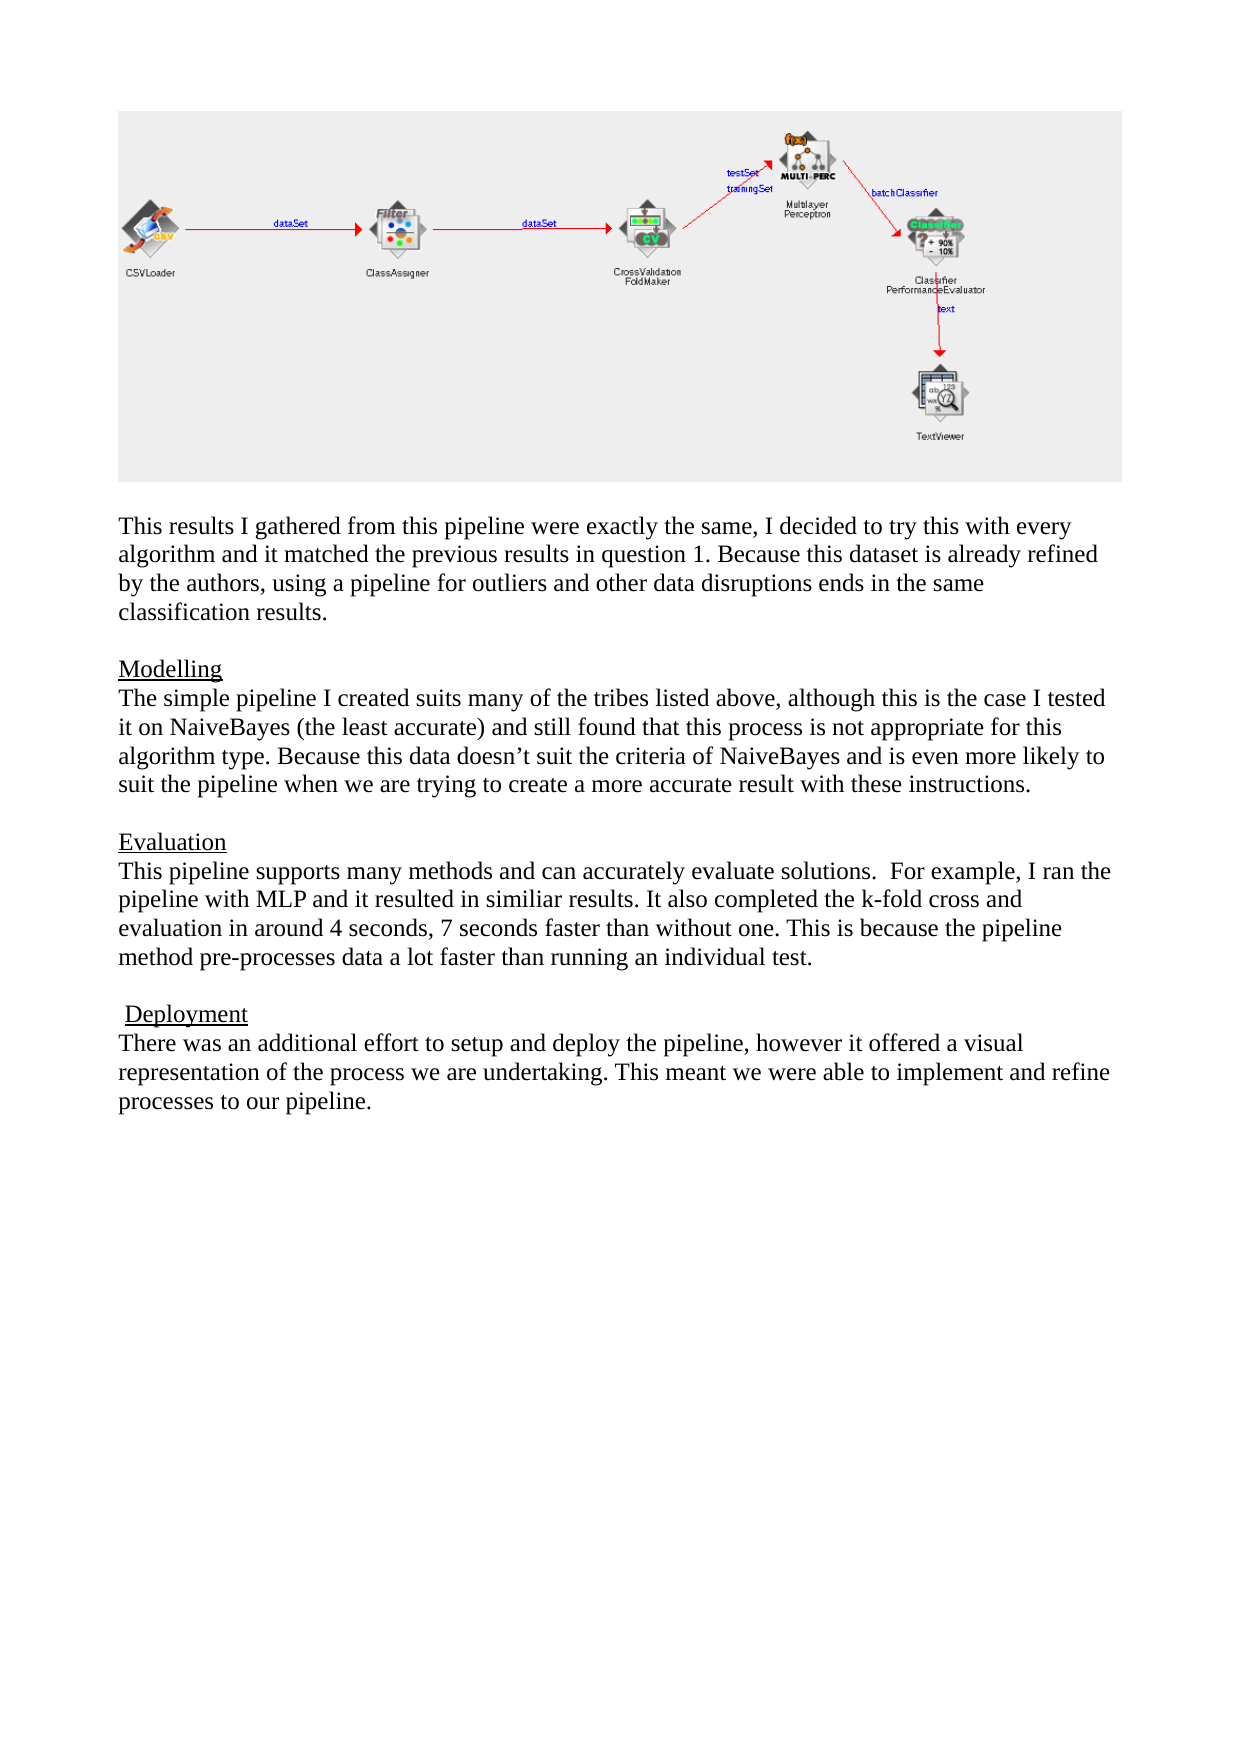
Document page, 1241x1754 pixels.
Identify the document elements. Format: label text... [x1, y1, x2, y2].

text This results I gathered from this pipeline were exactly the same, I decided to try this with every algorithm and it matched the previous results in question 1. Because this dataset is already refined by the authors, using a pipeline for outliers and other data disruptions ends in the same classification results. [118, 511, 1122, 626]
text This pipeline supports many methods and can accurately evaluate solutions. For example, I ran the pipeline with MLP and it resulted in similiar results. It also completed the k-fold cross and evaluation in around 4 seconds, 7 seconds faster than without one. This is because the pipeline method pre-processes data a lot faster than running an individual test. [118, 856, 1122, 971]
text The simple pipeline I created suits many of the tribes listed above, although this is the case I tested it on NaiveBayes (the least accurate) and still found that this process is not appropriate for this algorithm type. Because this data doesn’t suit the criteria of NaiveBayes and is even more likely to suit the pipeline when we are trying to create a more accurate result with these instructions. [118, 683, 1122, 798]
text Modelling [118, 654, 1122, 683]
picture [118, 111, 1123, 482]
text Deployment [118, 999, 1122, 1028]
text Evaluation [118, 827, 1122, 856]
text There was an additional effort to setup and deploy the pipeline, however it offered a visual representation of the process we are undertaking. This meant we were able to implement and refine processes to our pipeline. [118, 1028, 1122, 1114]
